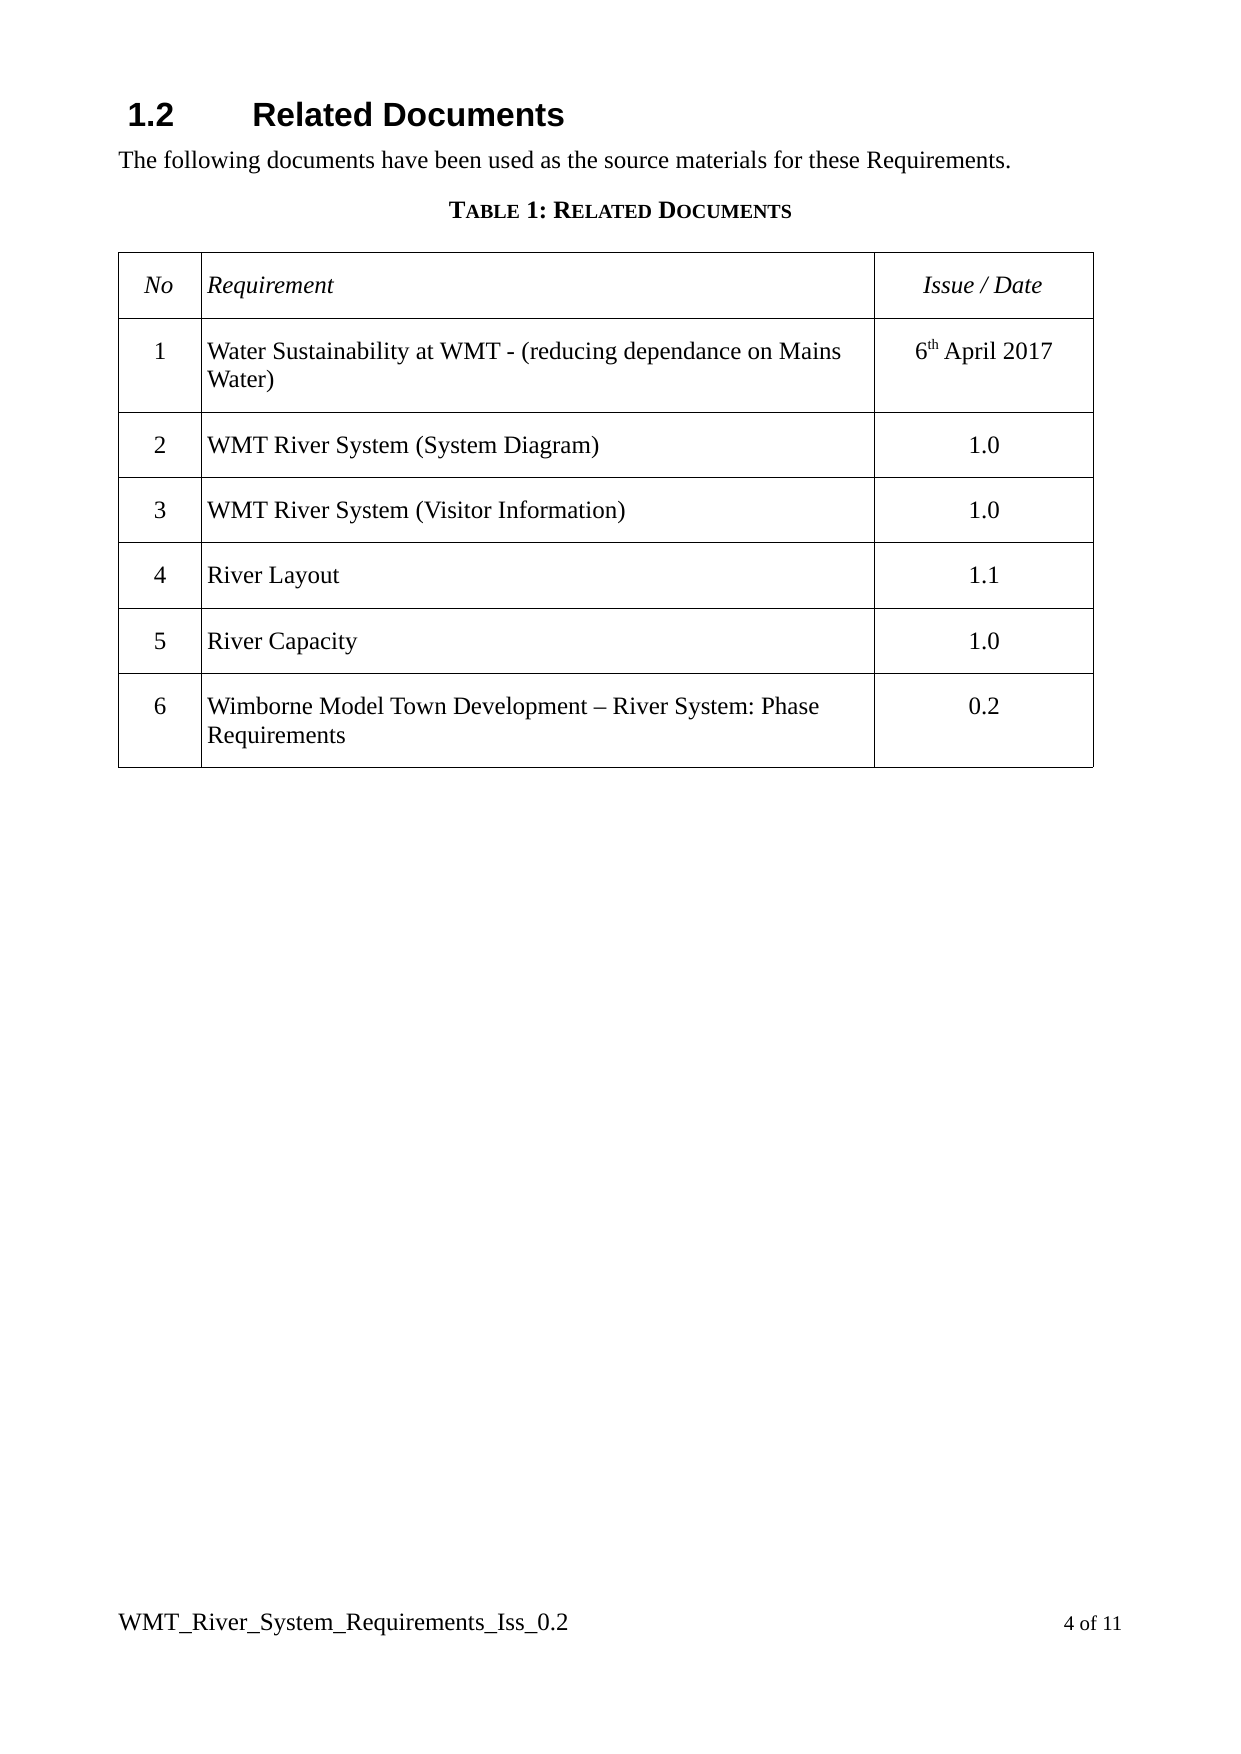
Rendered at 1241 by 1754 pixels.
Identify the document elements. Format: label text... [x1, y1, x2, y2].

table_cell 4 [119, 543, 201, 607]
subtitle Related Documents [118, 94, 1122, 133]
table_cell Wimborne Model Town Development – River System: Phase Requirements [202, 674, 874, 767]
table_cell 1.1 [875, 543, 1093, 607]
table_cell 1.0 [875, 609, 1093, 673]
table_cell 1 [119, 319, 201, 412]
subtitle Table 1: Related Documents [118, 195, 1122, 223]
table_cell 3 [119, 478, 201, 542]
table_header No [119, 253, 201, 317]
table_cell WMT River System (System Diagram) [202, 413, 874, 477]
table_cell River Layout [202, 543, 874, 607]
table_cell 6 [119, 674, 201, 767]
table_cell 1.0 [875, 413, 1093, 477]
text The following documents have been used as the source materials for these Requirements. [118, 146, 1122, 174]
table_cell 5 [119, 609, 201, 673]
table_cell River Capacity [202, 609, 874, 673]
table_cell 1.0 [875, 478, 1093, 542]
table_cell 6th April 2017 [875, 319, 1093, 412]
table_cell WMT River System (Visitor Information) [202, 478, 874, 542]
table_cell 0.2 [875, 674, 1093, 767]
table_cell Water Sustainability at WMT - (reducing dependance on Mains Water) [202, 319, 874, 412]
table_header Issue / Date [875, 253, 1093, 317]
table_header Requirement [202, 253, 874, 317]
table_cell 2 [119, 413, 201, 477]
